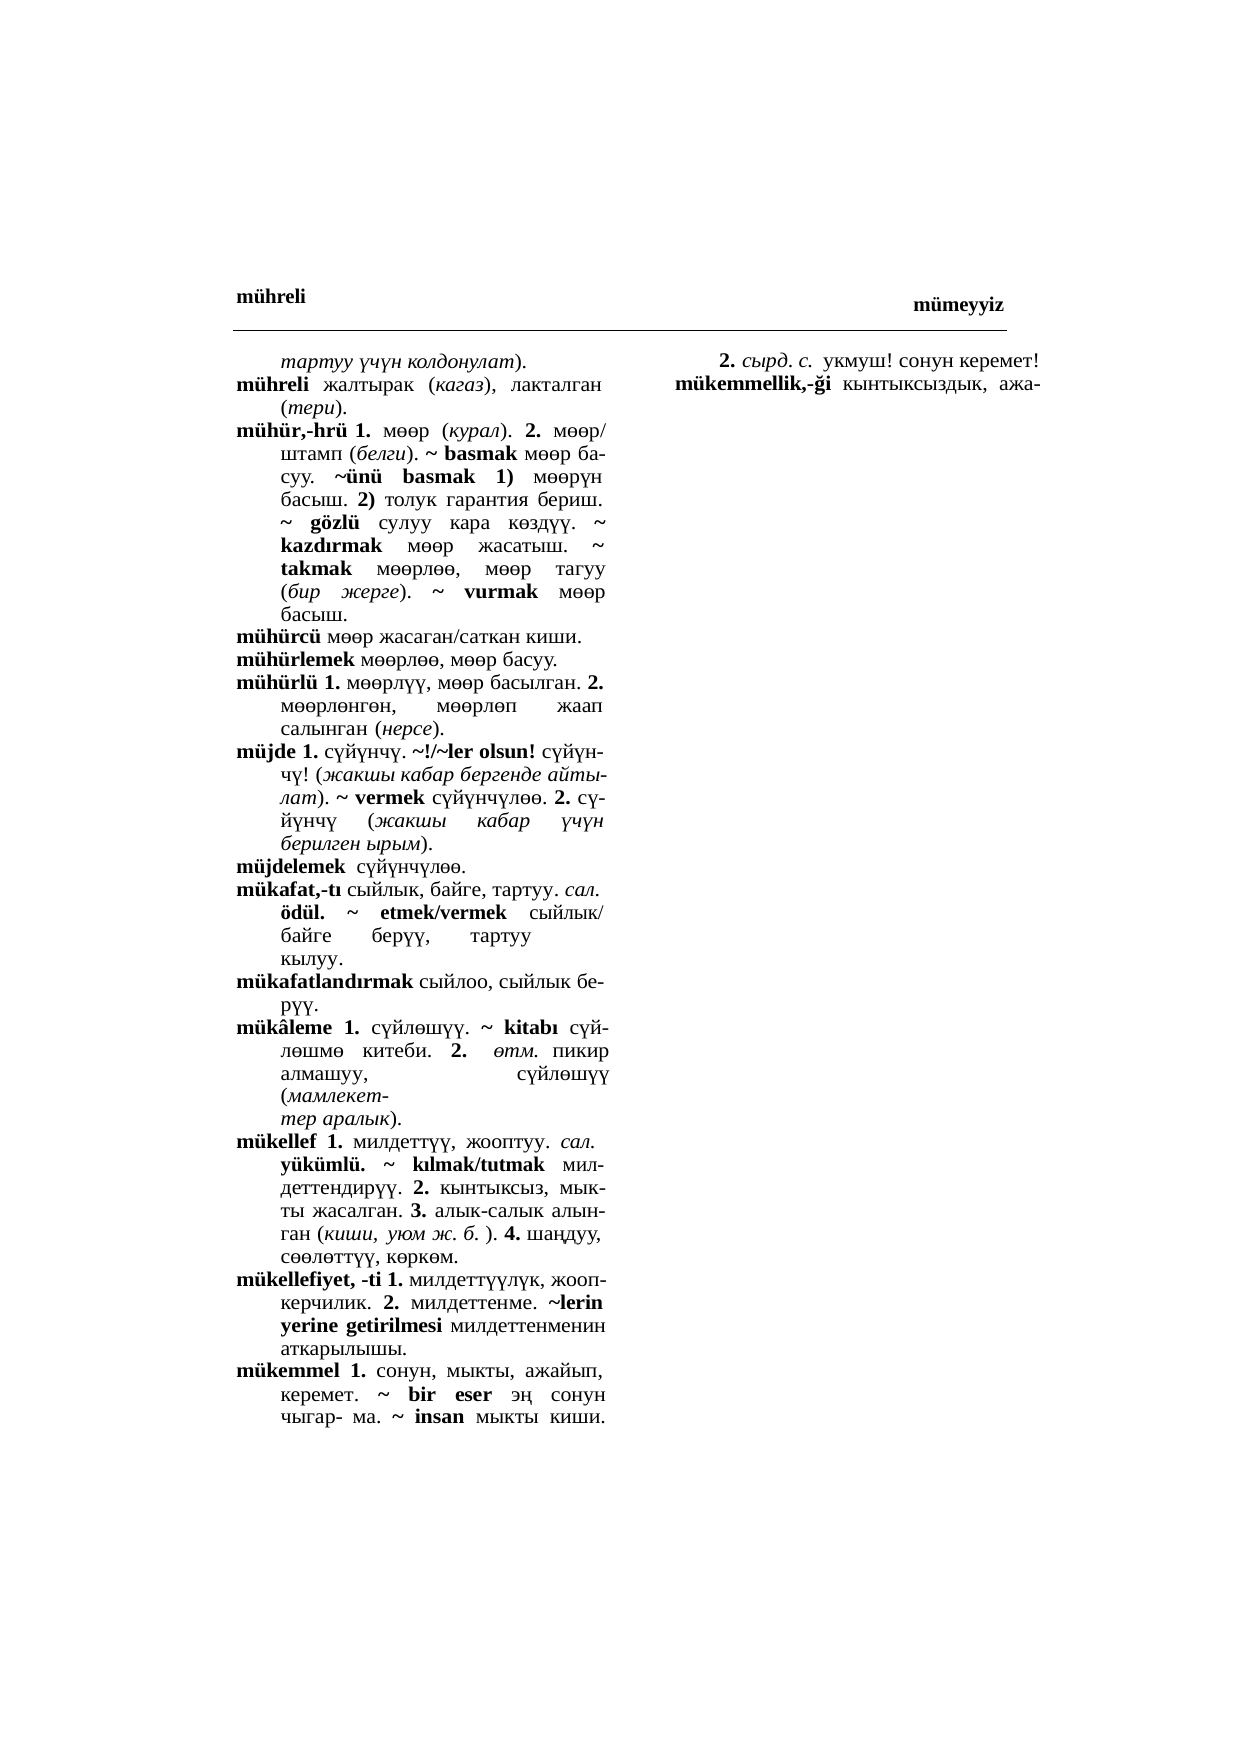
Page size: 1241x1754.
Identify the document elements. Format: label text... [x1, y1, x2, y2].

text mühürcü мөөр жасаган/саткан киши. [236, 626, 606, 648]
text takmak мөөрлөө, мөөр тагуу (бир жерге). ~ vurmak мөөр басыш. [280, 557, 605, 626]
text басыш. 2) толук гарантия бериш. [280, 488, 606, 511]
text салынган (нерсе). [280, 717, 446, 740]
text yerine getirilmesi милдеттенменин аткарылышы. [280, 1314, 606, 1360]
text ~ gözlü сулуу кара көздүү. ~ kazdırmak мөөр жасатыш. ~ [280, 511, 606, 557]
text mükafat,-tı сыйлык, байге, тартуу. сал. [236, 878, 609, 901]
text тер аралык). [280, 1107, 403, 1130]
text байге берүү, тартуу кылуу. [280, 924, 531, 970]
text mükellefiyet, -ti 1. милдеттүүлүк, жооп- керчилик. 2. милдеттенме. ~lerin [236, 1268, 609, 1314]
text лат). ~ vermek сүйүнчүлөө. 2. сү- йүнчү (жакшы кабар үчүн берилген ырым). [280, 786, 606, 855]
text mühreli жалтырак (кагаз), лакталган [236, 373, 609, 396]
text mükemmel 1. сонун, мыкты, ажайып, [236, 1360, 609, 1382]
text ödül. ~ etmek/vermek сыйлык/ [280, 901, 606, 924]
text керемет. ~ bir eser эң сонун чыгар- ма. ~ insan мыкты киши. [280, 1383, 606, 1428]
text mükafatlandırmak сыйлоо, сыйлык бе- рүү. [236, 970, 606, 1016]
text мөөрлөнгөн, мөөрлөп жаап [280, 694, 606, 717]
text mühürlemek мөөрлөө, мөөр басуу. [236, 648, 609, 671]
text mümeyyiz [913, 292, 1065, 316]
text 2. сырд. с. укмуш! сонун керемет! [719, 349, 1062, 372]
text mühreli [236, 284, 307, 308]
text müjdelemek сүйүнчүлөө. [236, 855, 609, 878]
text mükellef 1. милдеттүү, жооптуу. сал. [236, 1130, 609, 1153]
text (тери). [280, 396, 350, 419]
text müjde 1. сүйүнчү. ~!/~ler olsun! сүйүн- чү! (жакшы кабар бергенде айты- [236, 740, 609, 786]
text mükâleme 1. сүйлөшүү. ~ kitabı сүй- лөшмө китеби. 2. өтм. пикир алмашуу, сүйлөшүү (мамлекет- [236, 1016, 609, 1107]
text yükümlü. ~ kılmak/tutmak мил- [280, 1153, 606, 1176]
text тартуу үчүн колдонулат). [280, 349, 530, 373]
text деттендирүү. 2. кынтыксыз, мык- ты жасалган. 3. алык-салык алын- ган (киши, уюм ж. б. ). 4. шаңдуу, [280, 1176, 606, 1245]
text сөөлөттүү, көркөм. [280, 1245, 459, 1268]
text mühür,-hrü 1. мөөр (курал). 2. мөөр/ штамп (белги). ~ basmak мөөр ба- суу. ~ünü basmak 1) мөөрүн [236, 419, 606, 488]
text mükemmellik,-ği кынтыксыздык, ажа- [675, 372, 1065, 395]
text mühürlü 1. мөөрлүү, мөөр басылган. 2. [236, 671, 609, 694]
